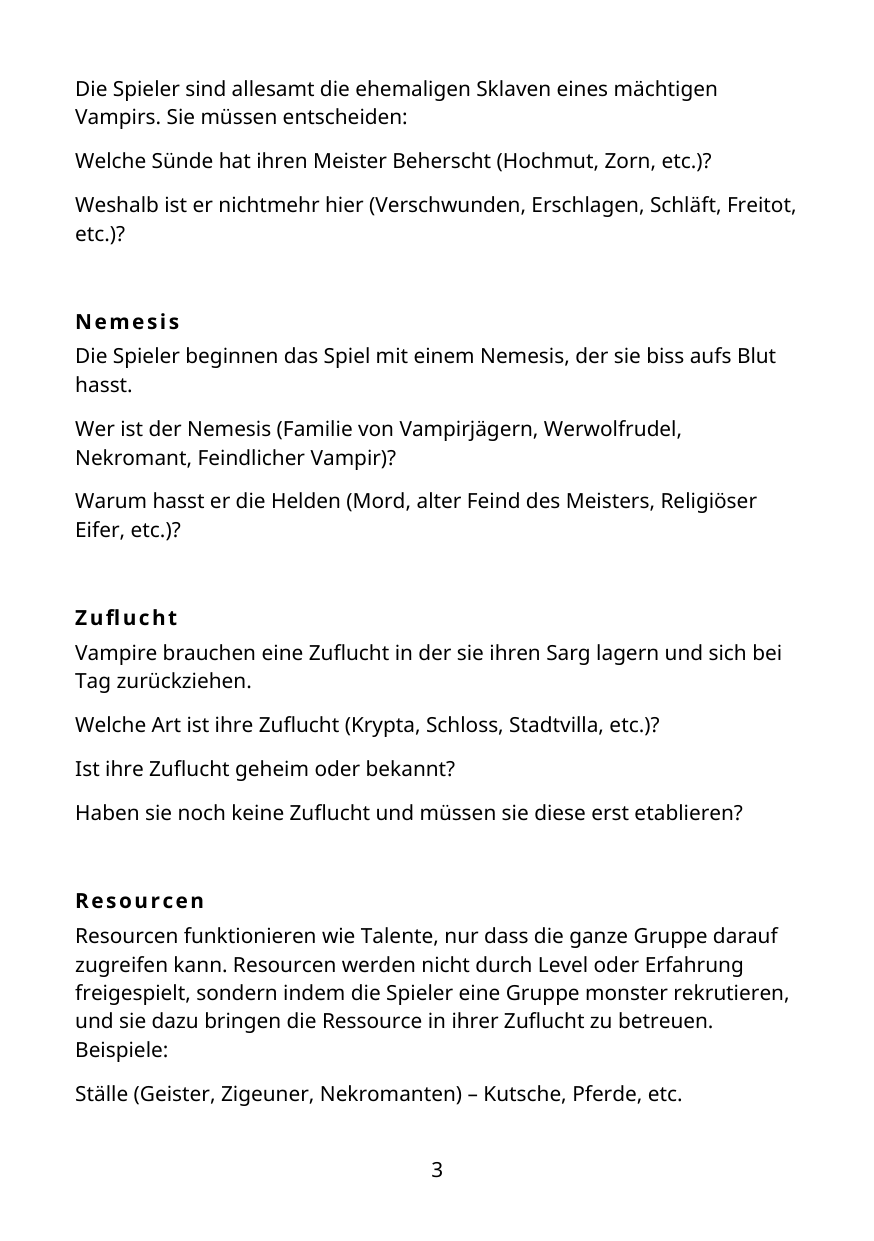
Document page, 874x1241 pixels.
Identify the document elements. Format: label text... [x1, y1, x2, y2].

text Welche Sünde hat ihren Meister Beherscht (Hochmut, Zorn, etc.)? [75, 146, 799, 175]
text Die Spieler sind allesamt die ehemaligen Sklaven eines mächtigen Vampirs. Sie müssen entscheiden: [75, 74, 799, 131]
text Welche Art ist ihre Zuflucht (Krypta, Schloss, Stadtvilla, etc.)? [75, 710, 799, 739]
text Ist ihre Zuflucht geheim oder bekannt? [75, 754, 799, 783]
text Weshalb ist er nichtmehr hier (Verschwunden, Erschlagen, Schläft, Freitot, etc.)? [75, 190, 799, 247]
text Warum hasst er die Helden (Mord, alter Feind des Meisters, Religiöser Eifer, etc.)? [75, 487, 799, 543]
text Ställe (Geister, Zigeuner, Nekromanten) – Kutsche, Pferde, etc. [75, 1079, 799, 1108]
subtitle Nemesis [75, 307, 799, 335]
subtitle Zuflucht [75, 603, 799, 632]
text Resourcen funktionieren wie Talente, nur dass die ganze Gruppe darauf zugreifen kann. Resourcen werden nicht durch Level oder Erfahrung freigespielt, sondern indem die Spieler eine Gruppe monster rekrutieren, und sie dazu bringen die Ressource in ihrer Zuflucht zu betreuen. Beispiele: [75, 921, 799, 1063]
text Vampire brauchen eine Zuflucht in der sie ihren Sarg lagern und sich bei Tag zurückziehen. [75, 638, 799, 695]
subtitle Resourcen [75, 887, 799, 915]
text Die Spieler beginnen das Spiel mit einem Nemesis, der sie biss aufs Blut hasst. [75, 342, 799, 398]
text Haben sie noch keine Zuflucht und müssen sie diese erst etablieren? [75, 798, 799, 827]
text Wer ist der Nemesis (Familie von Vampirjägern, Werwolfrudel, Nekromant, Feindlicher Vampir)? [75, 414, 799, 471]
